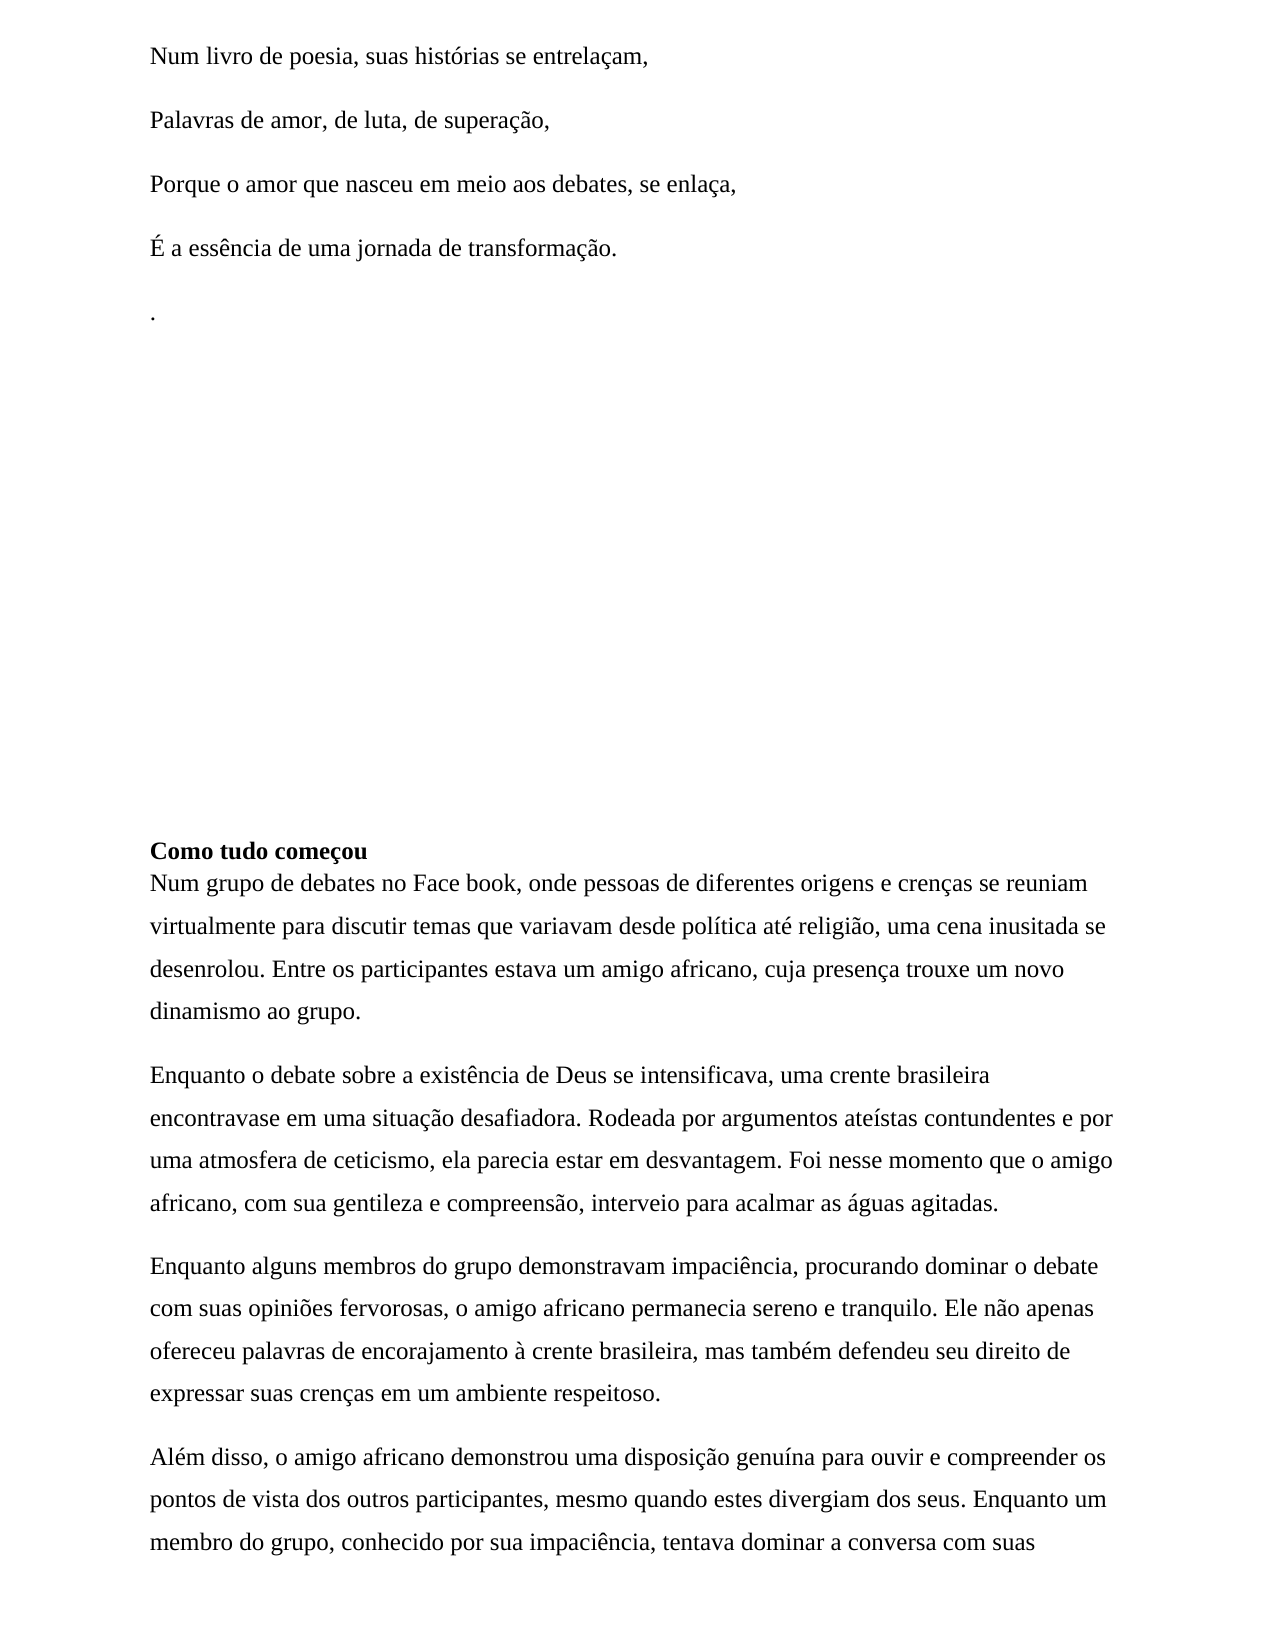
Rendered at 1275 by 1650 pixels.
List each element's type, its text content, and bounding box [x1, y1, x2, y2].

text Enquanto alguns membros do grupo demonstravam impaciência, procurando dominar o debate com suas opiniões fervorosas, o amigo africano permanecia sereno e tranquilo. Ele não apenas ofereceu palavras de encorajamento à crente brasileira, mas também defendeu seu direito de expressar suas crenças em um ambiente respeitoso. [149, 1251, 1125, 1407]
text Além disso, o amigo africano demonstrou uma disposição genuína para ouvir e compreender os pontos de vista dos outros participantes, mesmo quando estes divergiam dos seus. Enquanto um membro do grupo, conhecido por sua impaciência, tentava dominar a conversa com suas [149, 1442, 1125, 1556]
text Num grupo de debates no Face book, onde pessoas de diferentes origens e crenças se reuniam virtualmente para discutir temas que variavam desde política até religião, uma cena inusitada se desenrolou. Entre os participantes estava um amigo africano, cuja presença trouxe um novo dinamismo ao grupo. [149, 868, 1125, 1025]
text Num livro de poesia, suas histórias se entrelaçam, [149, 41, 1125, 70]
text Enquanto o debate sobre a existência de Deus se intensificava, uma crente brasileira encontravase em uma situação desafiadora. Rodeada por argumentos ateístas contundentes e por uma atmosfera de ceticismo, ela parecia estar em desvantagem. Foi nesse momento que o amigo africano, com sua gentileza e compreensão, interveio para acalmar as águas agitadas. [149, 1060, 1125, 1216]
text É a essência de uma jornada de transformação. [149, 233, 1125, 262]
text Porque o amor que nasceu em meio aos debates, se enlaça, [149, 169, 1125, 198]
text . [149, 297, 1125, 326]
text Palavras de amor, de luta, de superação, [149, 105, 1125, 134]
subtitle Como tudo começou [149, 836, 1125, 864]
